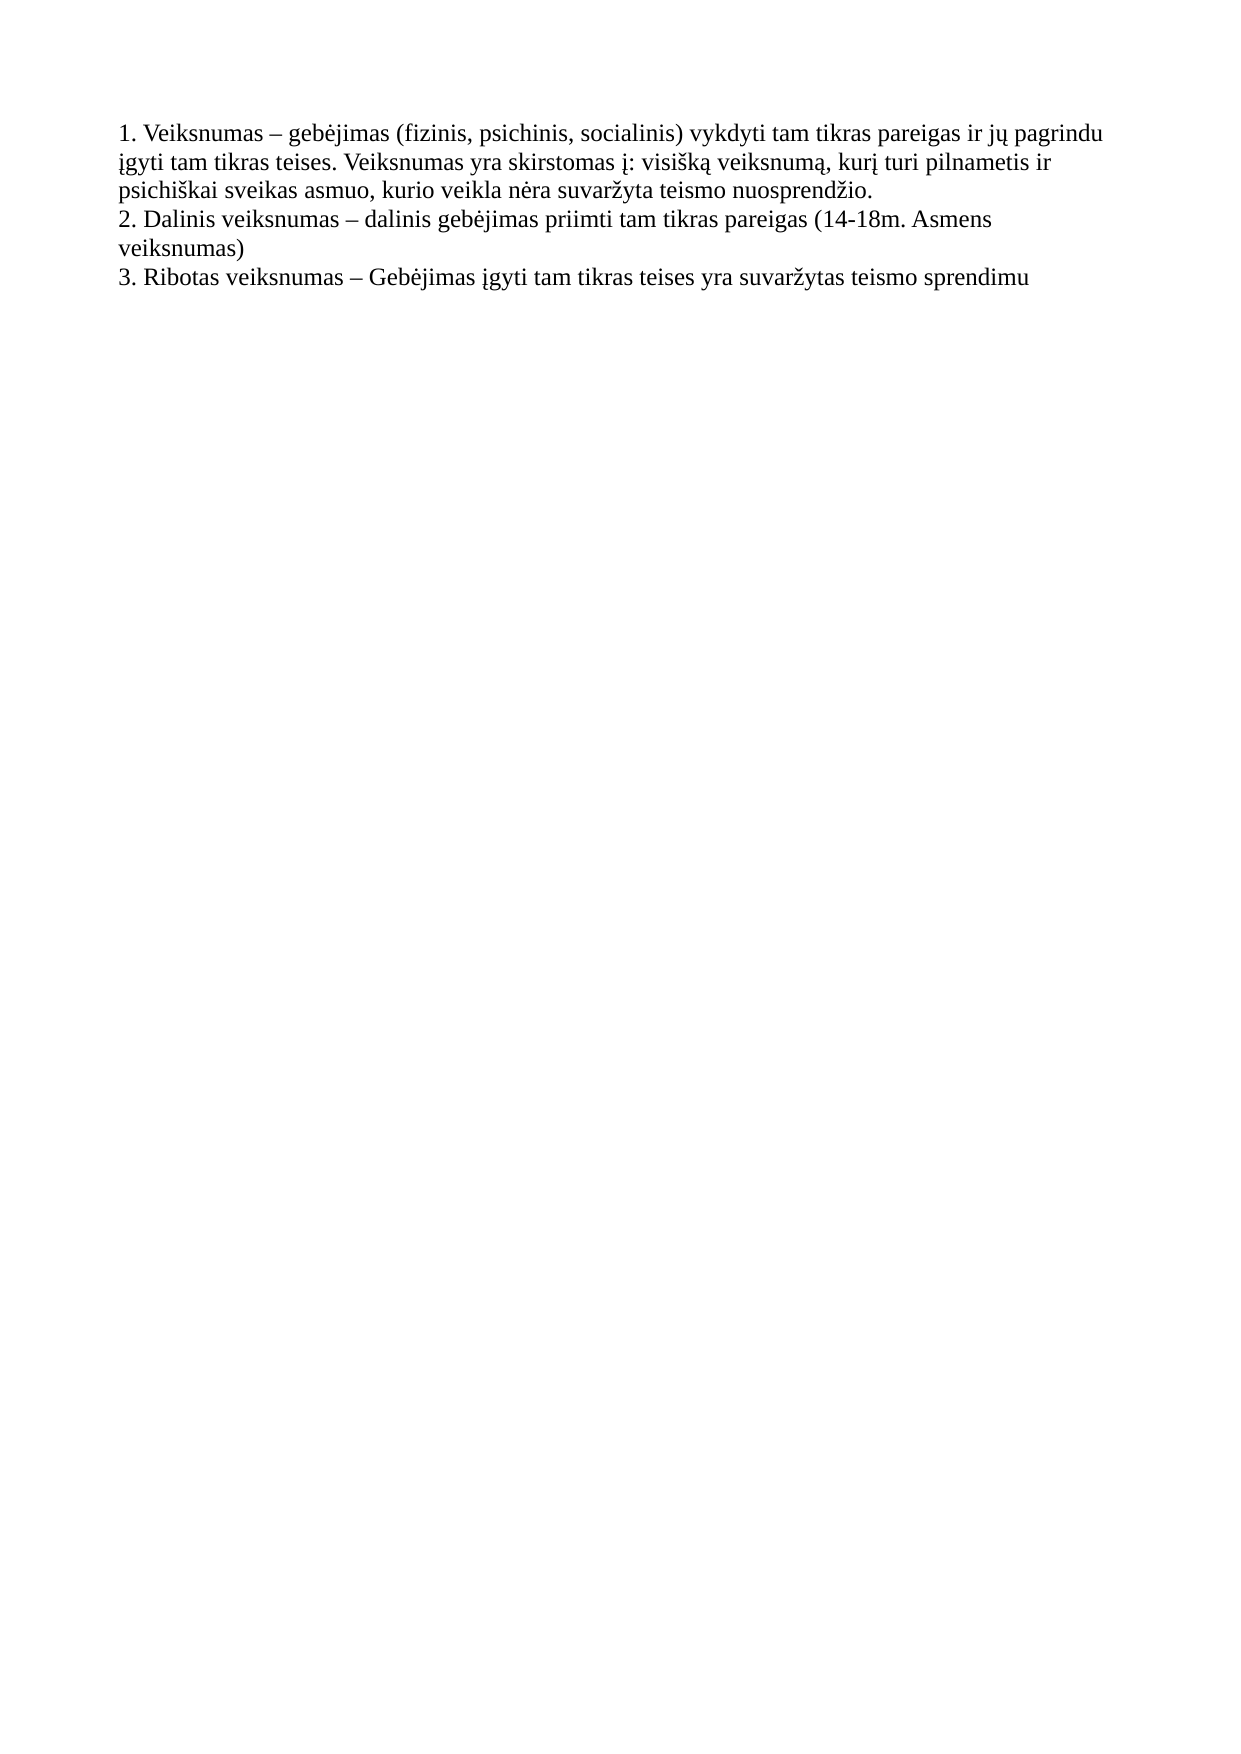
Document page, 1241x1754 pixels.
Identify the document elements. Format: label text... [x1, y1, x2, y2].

text 1. Veiksnumas – gebėjimas (fizinis, psichinis, socialinis) vykdyti tam tikras pareigas ir jų pagrindu įgyti tam tikras teises. Veiksnumas yra skirstomas į: visišką veiksnumą, kurį turi pilnametis ir psichiškai sveikas asmuo, kurio veikla nėra suvaržyta teismo nuosprendžio. [118, 118, 1122, 204]
text 3. Ribotas veiksnumas – Gebėjimas įgyti tam tikras teises yra suvaržytas teismo sprendimu [118, 262, 1122, 291]
text 2. Dalinis veiksnumas – dalinis gebėjimas priimti tam tikras pareigas (14-18m. Asmens veiksnumas) [118, 204, 1122, 262]
